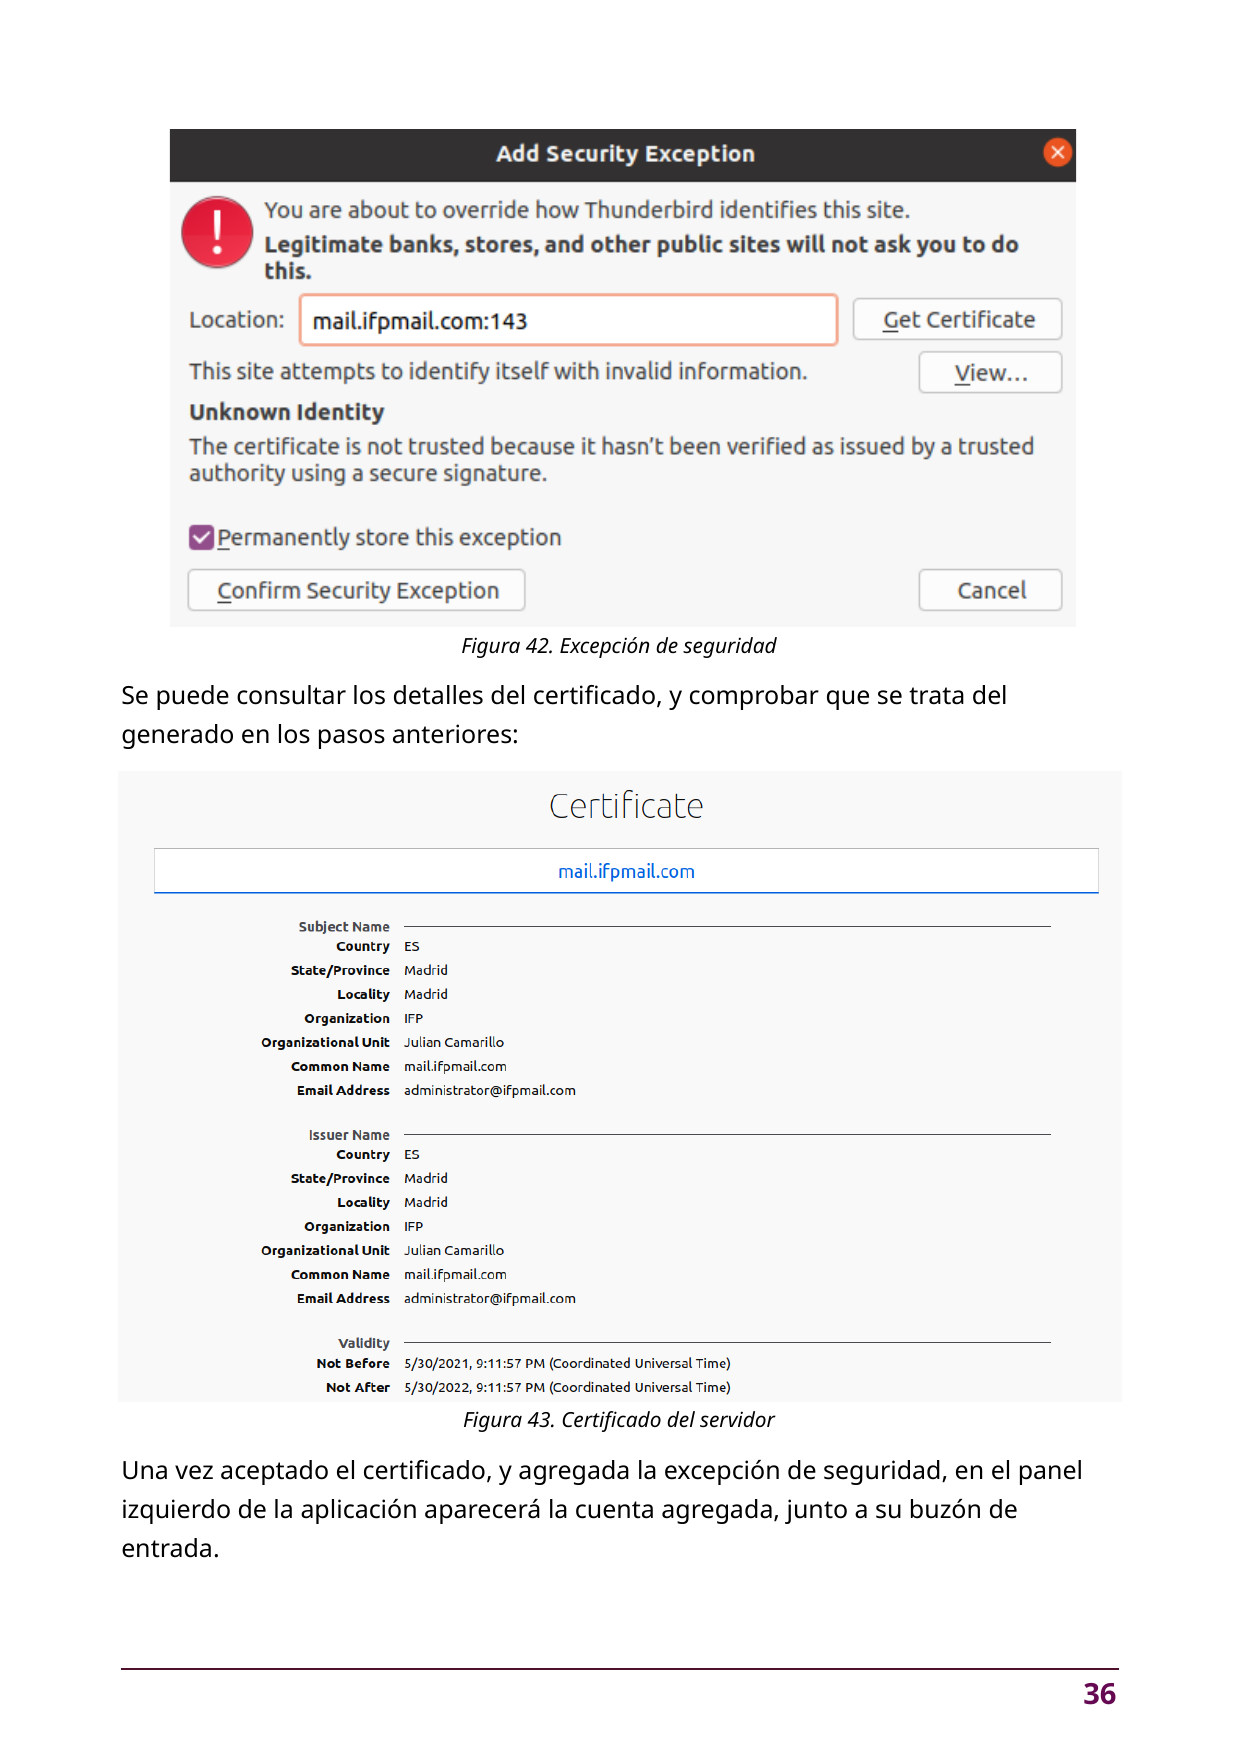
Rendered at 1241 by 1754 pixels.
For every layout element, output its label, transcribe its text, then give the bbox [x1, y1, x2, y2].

picture [118, 771, 1123, 1402]
text Figura 43. Certificado del servidor [121, 1402, 1119, 1434]
text Figura 42. Excepción de seguridad [121, 121, 1119, 659]
text Se puede consultar los detalles del certificado, y comprobar que se trata del generado en los pasos anteriores: [121, 678, 1119, 751]
picture [169, 129, 1077, 627]
text Una vez aceptado el certificado, y agregada la excepción de seguridad, en el panel izquierdo de la aplicación aparecerá la cuenta agregada, junto a su buzón de entrada. [121, 1452, 1119, 1565]
